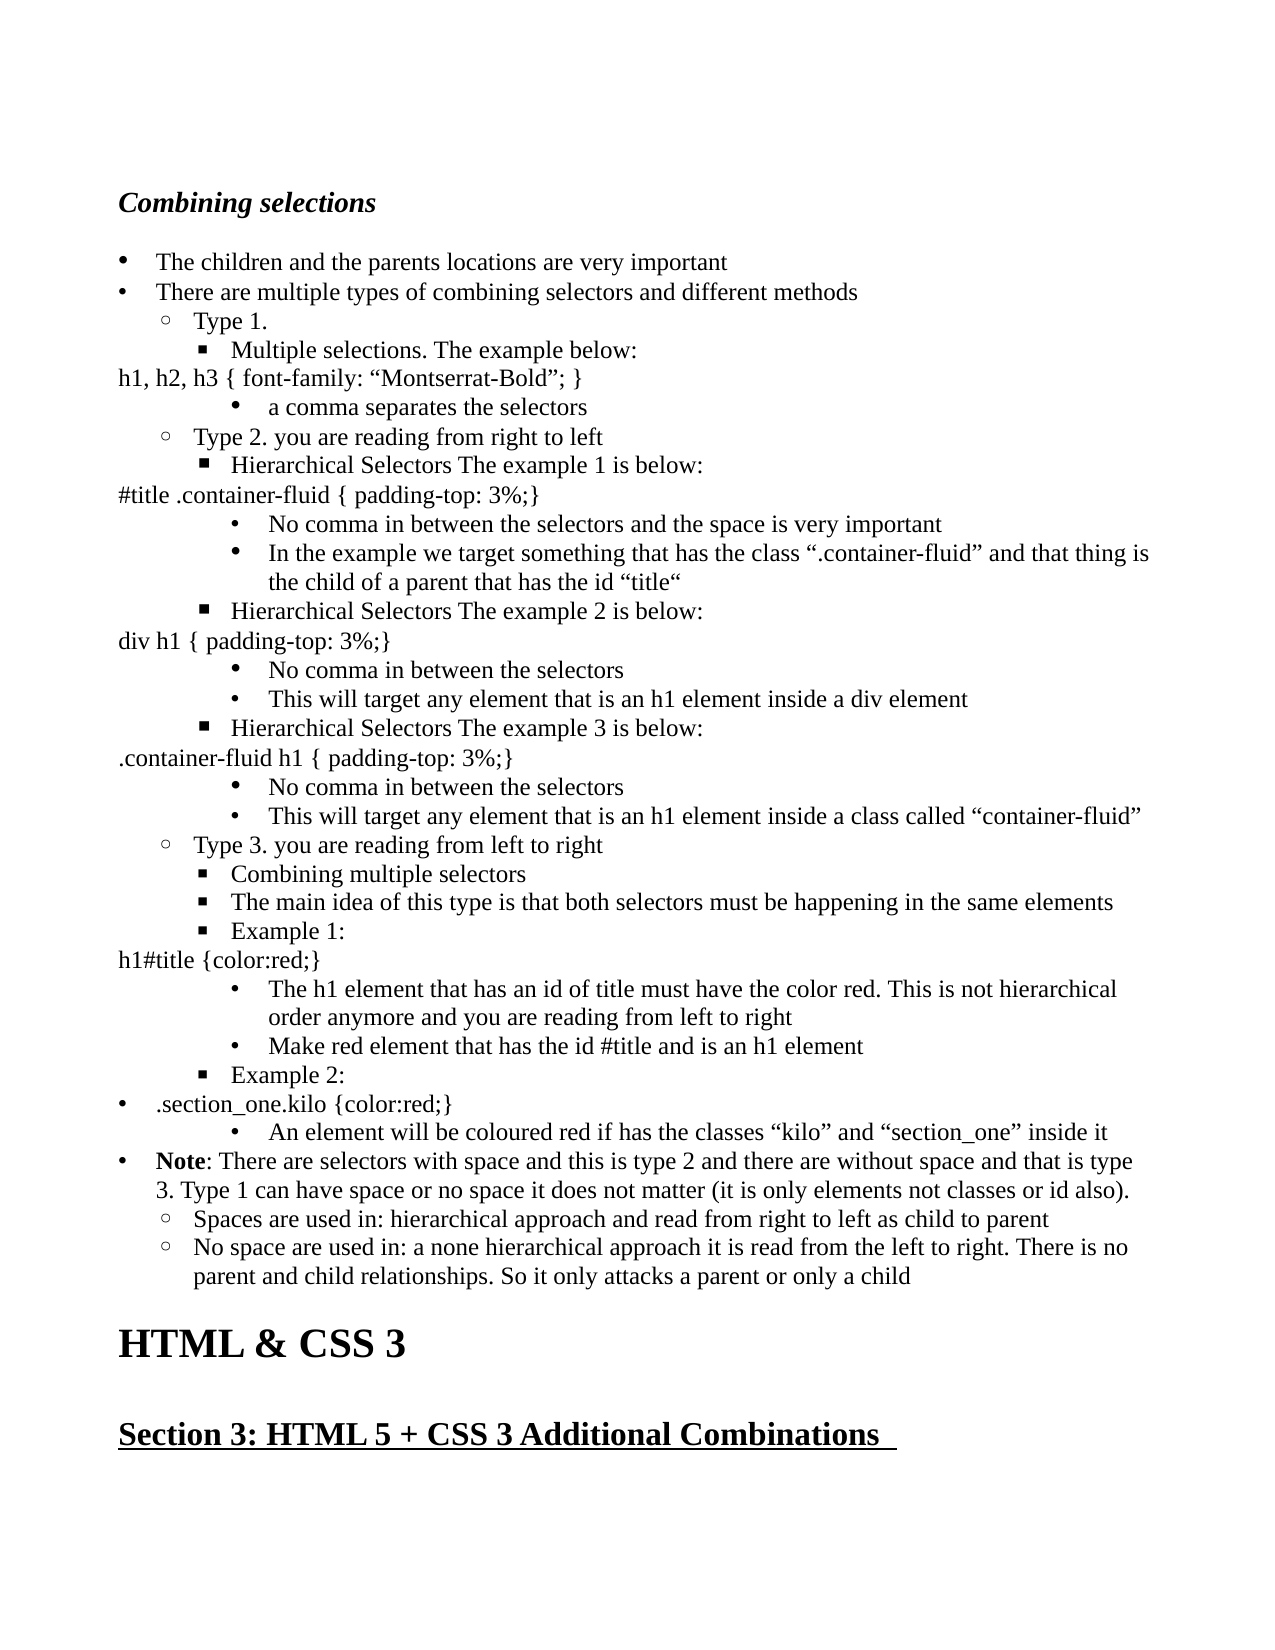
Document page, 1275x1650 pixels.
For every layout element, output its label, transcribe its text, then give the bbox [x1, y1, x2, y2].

list Type 2. you are reading from right to left [156, 422, 1157, 451]
list Note: There are selectors with space and this is type 2 and there are without space and that is type 3. Type 1 can have space or no space it does not matter (it is only elements not classes or id also). [118, 1146, 1157, 1204]
text #title .container-fluid { padding-top: 3%;} [118, 480, 1157, 509]
list Spaces are used in: hierarchical approach and read from right to left as child to parent [156, 1204, 1157, 1232]
text HTML & CSS 3 [118, 1319, 1157, 1367]
list The main idea of this type is that both selectors must be happening in the same elements [193, 887, 1157, 916]
list No space are used in: a none hierarchical approach it is read from the left to right. There is no parent and child relationships. So it only attacks a parent or only a child [156, 1232, 1157, 1290]
list Combining multiple selectors [193, 859, 1157, 887]
list No comma in between the selectors and the space is very important [231, 509, 1157, 538]
list This will target any element that is an h1 element inside a class called “container-fluid” [231, 801, 1157, 830]
text h1#title {color:red;} [118, 945, 1157, 974]
list Hierarchical Selectors The example 1 is below: [193, 451, 1157, 480]
list The children and the parents locations are very important [118, 247, 1157, 277]
list Multiple selections. The example below: [193, 335, 1157, 363]
list In the example we target something that has the class “.container-fluid” and that thing is the child of a parent that has the id “title“ [231, 538, 1157, 596]
list Type 3. you are reading from left to right [156, 830, 1157, 859]
text h1, h2, h3 { font-family: “Montserrat-Bold”; } [118, 363, 1157, 392]
text div h1 { padding-top: 3%;} [118, 626, 1157, 655]
list Hierarchical Selectors The example 3 is below: [193, 713, 1157, 743]
list There are multiple types of combining selectors and different methods [118, 277, 1157, 306]
text Section 3: HTML 5 + CSS 3 Additional Combinations [118, 1414, 1157, 1453]
text .container-fluid h1 { padding-top: 3%;} [118, 743, 1157, 772]
list Example 1: [193, 916, 1157, 945]
list The h1 element that has an id of title must have the color red. This is not hierarchical order anymore and you are reading from left to right [231, 974, 1157, 1031]
list This will target any element that is an h1 element inside a div element [231, 684, 1157, 713]
list No comma in between the selectors [231, 772, 1157, 801]
list No comma in between the selectors [231, 655, 1157, 684]
list An element will be coloured red if has the classes “kilo” and “section_one” inside it [231, 1117, 1157, 1146]
list Type 1. [156, 306, 1157, 335]
list Hierarchical Selectors The example 2 is below: [193, 596, 1157, 626]
list .section_one.kilo {color:red;} [118, 1089, 1157, 1117]
list a comma separates the selectors [231, 392, 1157, 422]
list Example 2: [193, 1060, 1157, 1089]
list Make red element that has the id #title and is an h1 element [231, 1031, 1157, 1060]
text Combining selections [118, 185, 1157, 219]
